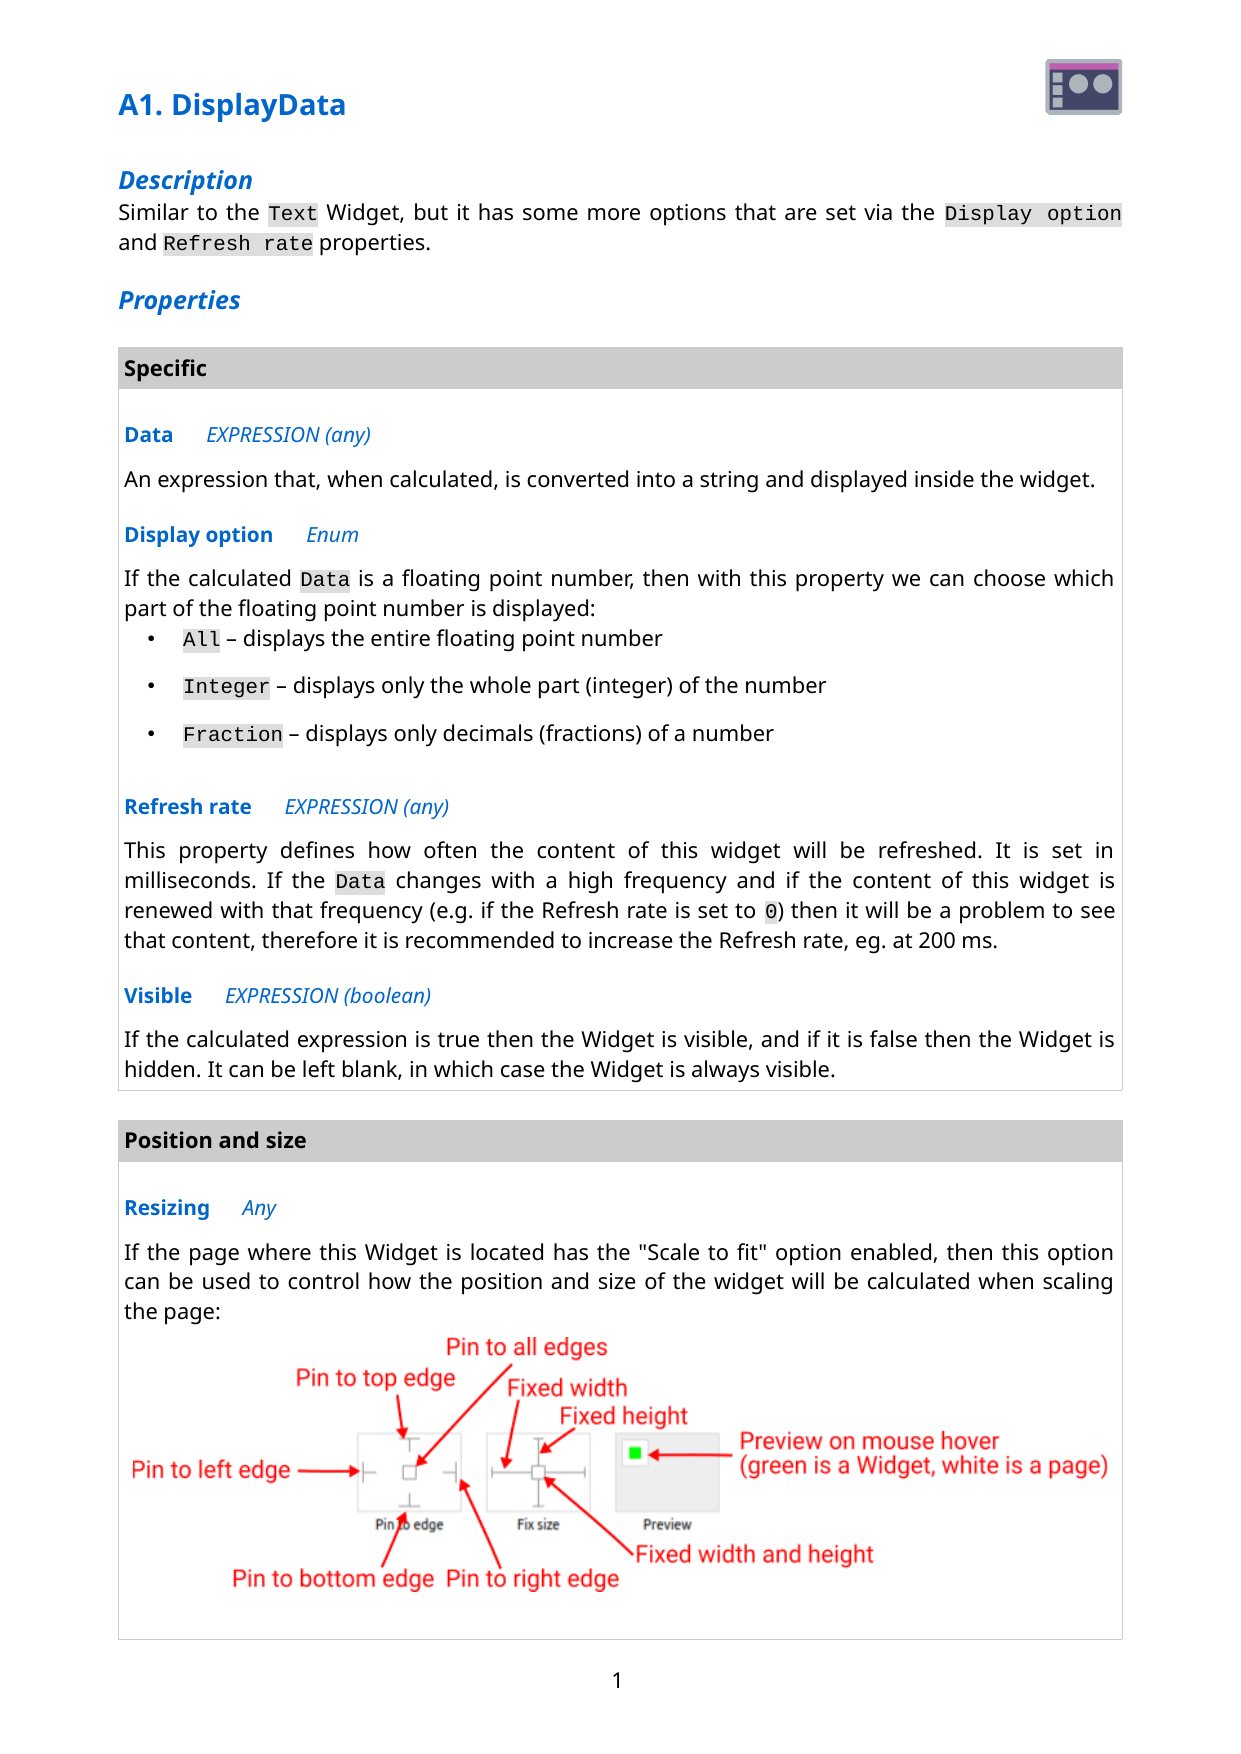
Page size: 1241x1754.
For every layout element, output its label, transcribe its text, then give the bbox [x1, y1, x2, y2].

text Similar to the Text Widget, but it has some more options that are set via the Display option and Refresh rate properties. [118, 197, 1122, 256]
table_header Specific [119, 348, 1122, 388]
picture [1045, 59, 1123, 115]
table_cell Data EXPRESSION (any) An expression that, when calculated, is converted into a string and displayed inside the widget. Display option Enum If the calculated Data is a floating point number, then with this property we can choose which part of the floating point number is displayed: All – displays the entire floating point number Integer – displays only the whole part (integer) of the number Fraction – displays only decimals (fractions) of a number Refresh rate EXPRESSION (any) This property defines how often the content of this widget will be refreshed. It is set in milliseconds. If the Data changes with a high frequency and if the content of this widget is renewed with that frequency (e.g. if the Refresh rate is set to 0) then it will be a problem to see that content, therefore it is recommended to increase the Refresh rate, eg. at 200 ms. Visible EXPRESSION (boolean) If the calculated expression is true then the Widget is visible, and if it is false then the Widget is hidden. It can be left blank, in which case the Widget is always visible. [119, 389, 1122, 1089]
picture [132, 1337, 1108, 1592]
table_cell Resizing Any If the page where this Widget is located has the "Scale to fit" option enabled, then this option can be used to control how the position and size of the widget will be calculated when scaling the page: [119, 1162, 1122, 1639]
subtitle DisplayData [118, 84, 1122, 124]
table_header Position and size [119, 1121, 1122, 1161]
subtitle Properties [118, 283, 1122, 317]
subtitle Description [118, 163, 1122, 197]
